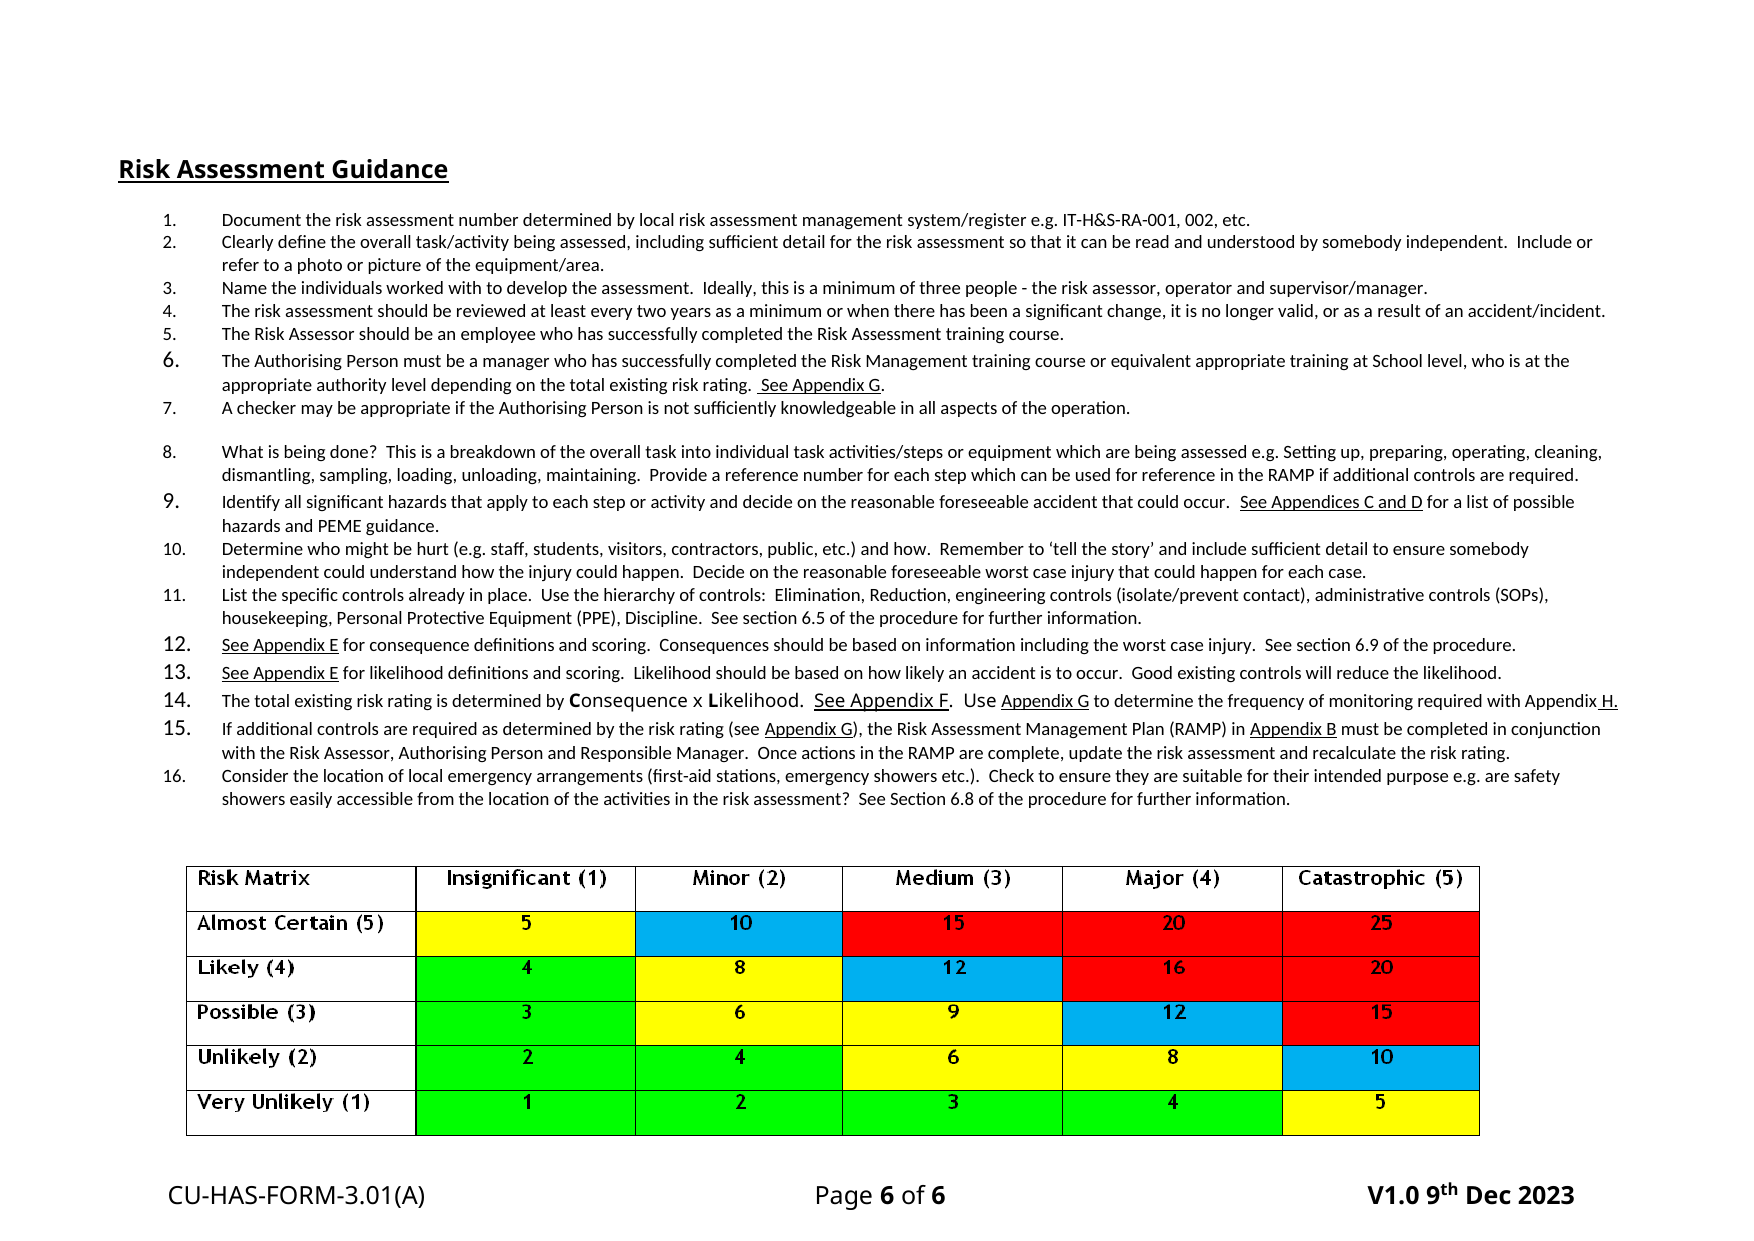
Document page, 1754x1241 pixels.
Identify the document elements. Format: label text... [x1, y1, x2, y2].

list The risk assessment should be reviewed at least every two years as a minimum or when there has been a significant change, it is no longer valid, or as a result of an accident/incident. [162, 299, 1624, 322]
list List the specific controls already in place. Use the hierarchy of controls: Elimination, Reduction, engineering controls (isolate/prevent contact), administrative controls (SOPs), housekeeping, Personal Protective Equipment (PPE), Discipline. See section 6.5 of the procedure for further information. [162, 583, 1624, 629]
list The Risk Assessor should be an employee who has successfully completed the Risk Assessment training course. [162, 322, 1624, 345]
list Document the risk assessment number determined by local risk assessment management system/register e.g. IT-H&S-RA-001, 002, etc. [162, 208, 1624, 231]
list Name the individuals worked with to develop the assessment. Ideally, this is a minimum of three people - the risk assessor, operator and supervisor/manager. [162, 277, 1624, 299]
list What is being done? This is a breakdown of the overall task into individual task activities/steps or equipment which are being assessed e.g. Setting up, preparing, operating, cleaning, dismantling, sampling, loading, unloading, maintaining. Provide a reference number for each step which can be used for reference in the RAMP if additional controls are required. [162, 441, 1624, 487]
list If additional controls are required as determined by the risk rating (see Appendix G), the Risk Assessment Management Plan (RAMP) in Appendix B must be completed in conjunction with the Risk Assessor, Authorising Person and Responsible Manager. Once actions in the RAMP are complete, update the risk assessment and recalculate the risk rating. [162, 713, 1624, 764]
list Consider the location of local emergency arrangements (first-aid stations, emergency showers etc.). Check to ensure they are suitable for their intended purpose e.g. are safety showers easily accessible from the location of the activities in the risk assessment? See Section 6.8 of the procedure for further information. [162, 764, 1624, 810]
list A checker may be appropriate if the Authorising Person is not sufficiently knowledgeable in all aspects of the operation. [162, 396, 1624, 419]
text Risk Assessment Guidance [118, 152, 1624, 186]
list See Appendix E for likelihood definitions and scoring. Likelihood should be based on how likely an accident is to occur. Good existing controls will reduce the likelihood. [162, 657, 1624, 685]
list The Authorising Person must be a manager who has successfully completed the Risk Management training course or equivalent appropriate training at School level, who is at the appropriate authority level depending on the total existing risk rating. See Appendix G. [162, 345, 1624, 396]
list Identify all significant hazards that apply to each step or activity and decide on the reasonable foreseeable accident that could occur. See Appendices C and D for a list of possible hazards and PEME guidance. [162, 487, 1624, 537]
list Determine who might be hurt (e.g. staff, students, visitors, contractors, public, etc.) and how. Remember to ‘tell the story’ and include sufficient detail to ensure somebody independent could understand how the injury could happen. Decide on the reasonable foreseeable worst case injury that could happen for each case. [162, 537, 1624, 583]
list See Appendix E for consequence definitions and scoring. Consequences should be based on information including the worst case injury. See section 6.9 of the procedure. [162, 629, 1624, 657]
list The total existing risk rating is determined by Consequence x Likelihood. See Appendix F. Use Appendix G to determine the frequency of monitoring required with Appendix H. [162, 685, 1624, 713]
list Clearly define the overall task/activity being assessed, including sufficient detail for the risk assessment so that it can be read and understood by somebody independent. Include or refer to a photo or picture of the equipment/area. [162, 231, 1624, 277]
